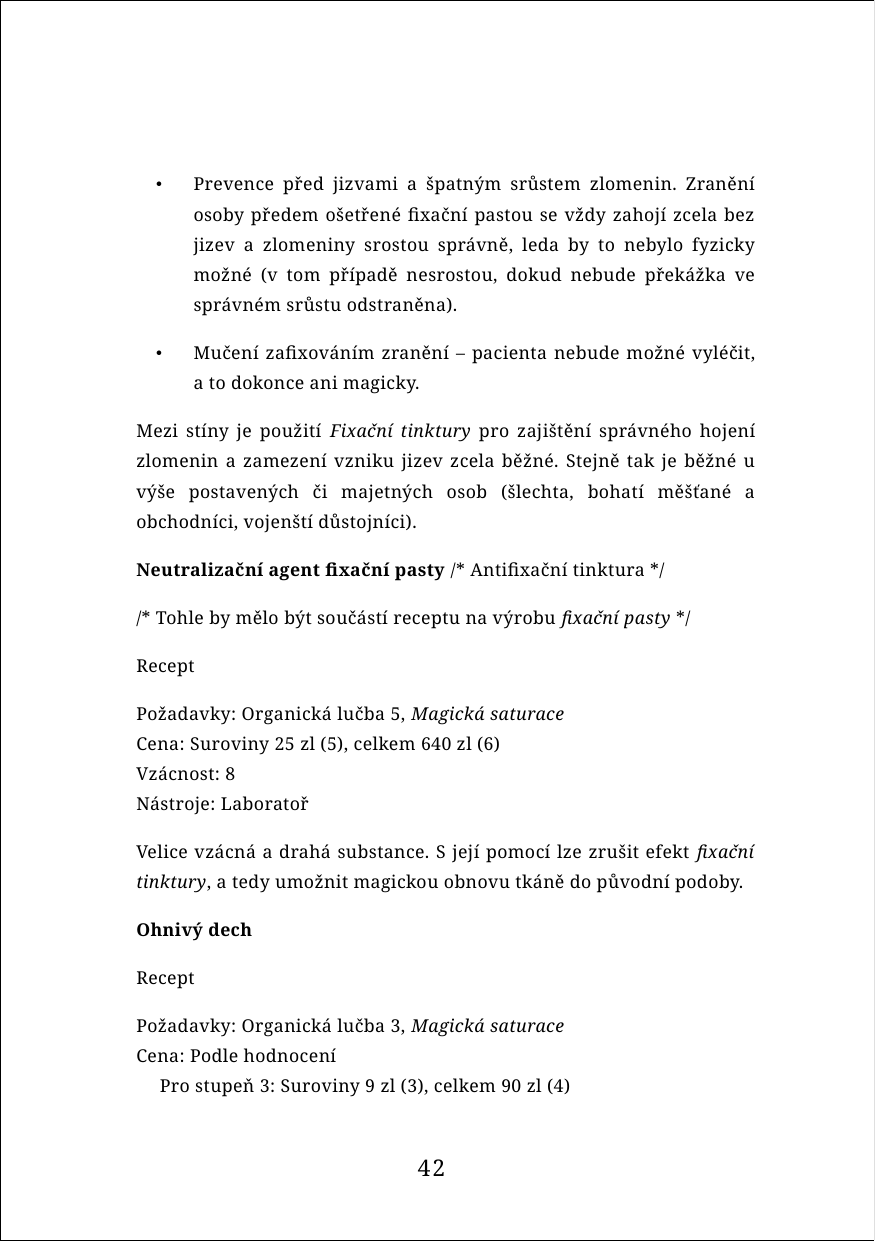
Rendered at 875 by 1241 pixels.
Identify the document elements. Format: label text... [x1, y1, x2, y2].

text Recept [136, 653, 756, 677]
text Požadavky: Organická lučba 3, Magická saturace Cena: Podle hodnocení Pro stupeň 3: Suroviny 9 zl (3), celkem 90 zl (4) [136, 1013, 756, 1098]
text /* Tohle by mělo být součástí receptu na výrobu fixační pasty */ [136, 605, 756, 629]
text Neutralizační agent fixační pasty /* Antifixační tinktura */ [136, 557, 756, 581]
list Mučení zafixováním zranění – pacienta nebude možné vyléčit, a to dokonce ani magicky. [156, 341, 756, 395]
text Požadavky: Organická lučba 5, Magická saturace Cena: Suroviny 25 zl (5), celkem 640 zl (6) Vzácnost: 8 Nástroje: Laboratoř [136, 701, 756, 816]
text Mezi stíny je použití Fixační tinktury pro zajištění správného hojení zlomenin a zamezení vzniku jizev zcela běžné. Stejně tak je běžné u výše postavených či majetných osob (šlechta, bohatí měšťané a obchodníci, vojenští důstojníci). [136, 419, 756, 533]
text Velice vzácná a drahá substance. S její pomocí lze zrušit efekt fixační tinktury, a tedy umožnit magickou obnovu tkáně do původní podoby. [136, 839, 756, 894]
list Prevence před jizvami a špatným srůstem zlomenin. Zranění osoby předem ošetřené fixační pastou se vždy zahojí zcela bez jizev a zlomeniny srostou správně, leda by to nebylo fyzicky možné (v tom případě nesrostou, dokud nebude překážka ve správném srůstu odstraněna). [156, 172, 756, 317]
text Recept [136, 966, 756, 990]
text Ohnivý dech [136, 918, 756, 942]
